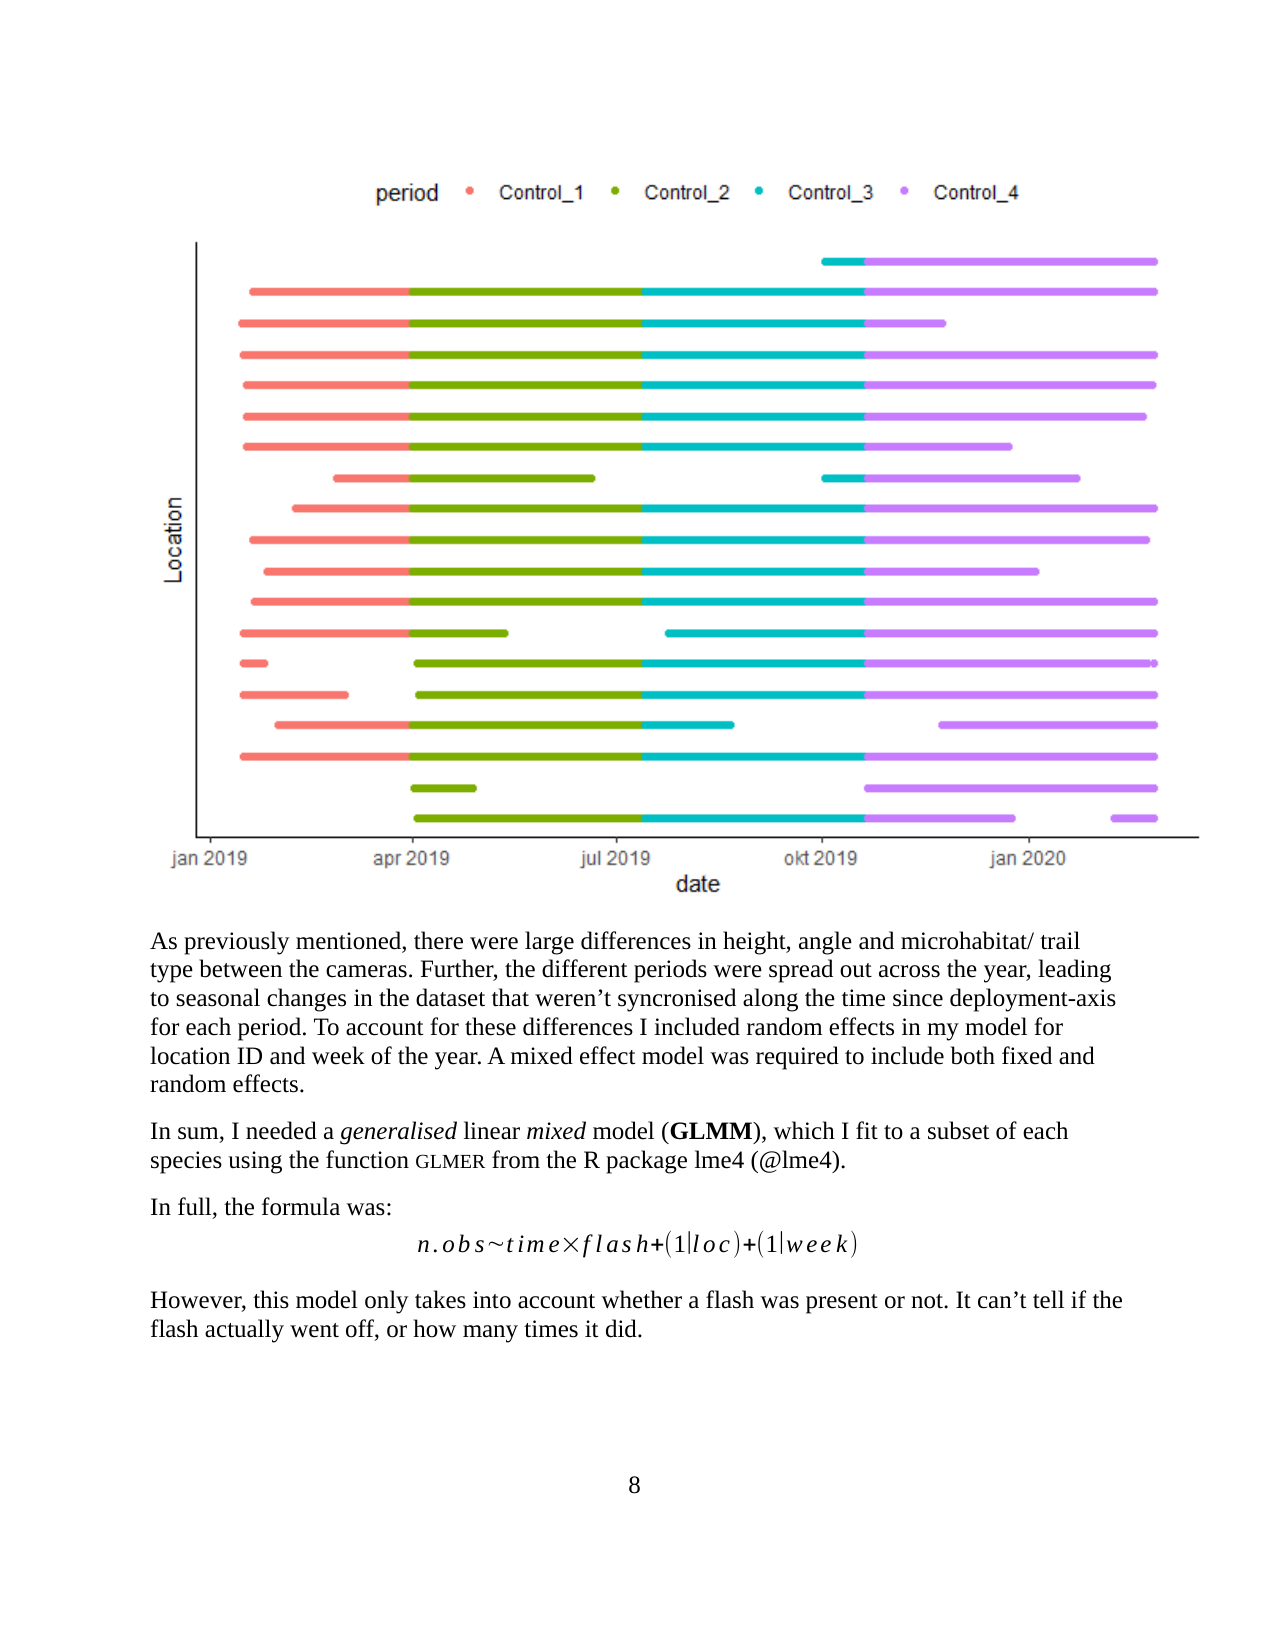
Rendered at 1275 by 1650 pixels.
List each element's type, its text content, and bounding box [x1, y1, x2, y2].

text In full, the formula was: [150, 1192, 1125, 1220]
text As previously mentioned, there were large differences in height, angle and microhabitat/ trail type between the cameras. Further, the different periods were spread out across the year, leading to seasonal changes in the dataset that weren’t syncronised along the time since deployment-axis for each period. To account for these differences I included random effects in my model for location ID and week of the year. A mixed effect model was required to include both fixed and random effects. [150, 926, 1125, 1098]
picture [150, 150, 1212, 908]
text However, this model only takes into account whether a flash was present or not. It can’t tell if the flash actually went off, or how many times it did. [150, 1285, 1125, 1342]
text In sum, I needed a generalised linear mixed model (GLMM), which I fit to a subset of each species using the function glmer from the R package lme4 (@lme4). [150, 1116, 1125, 1174]
